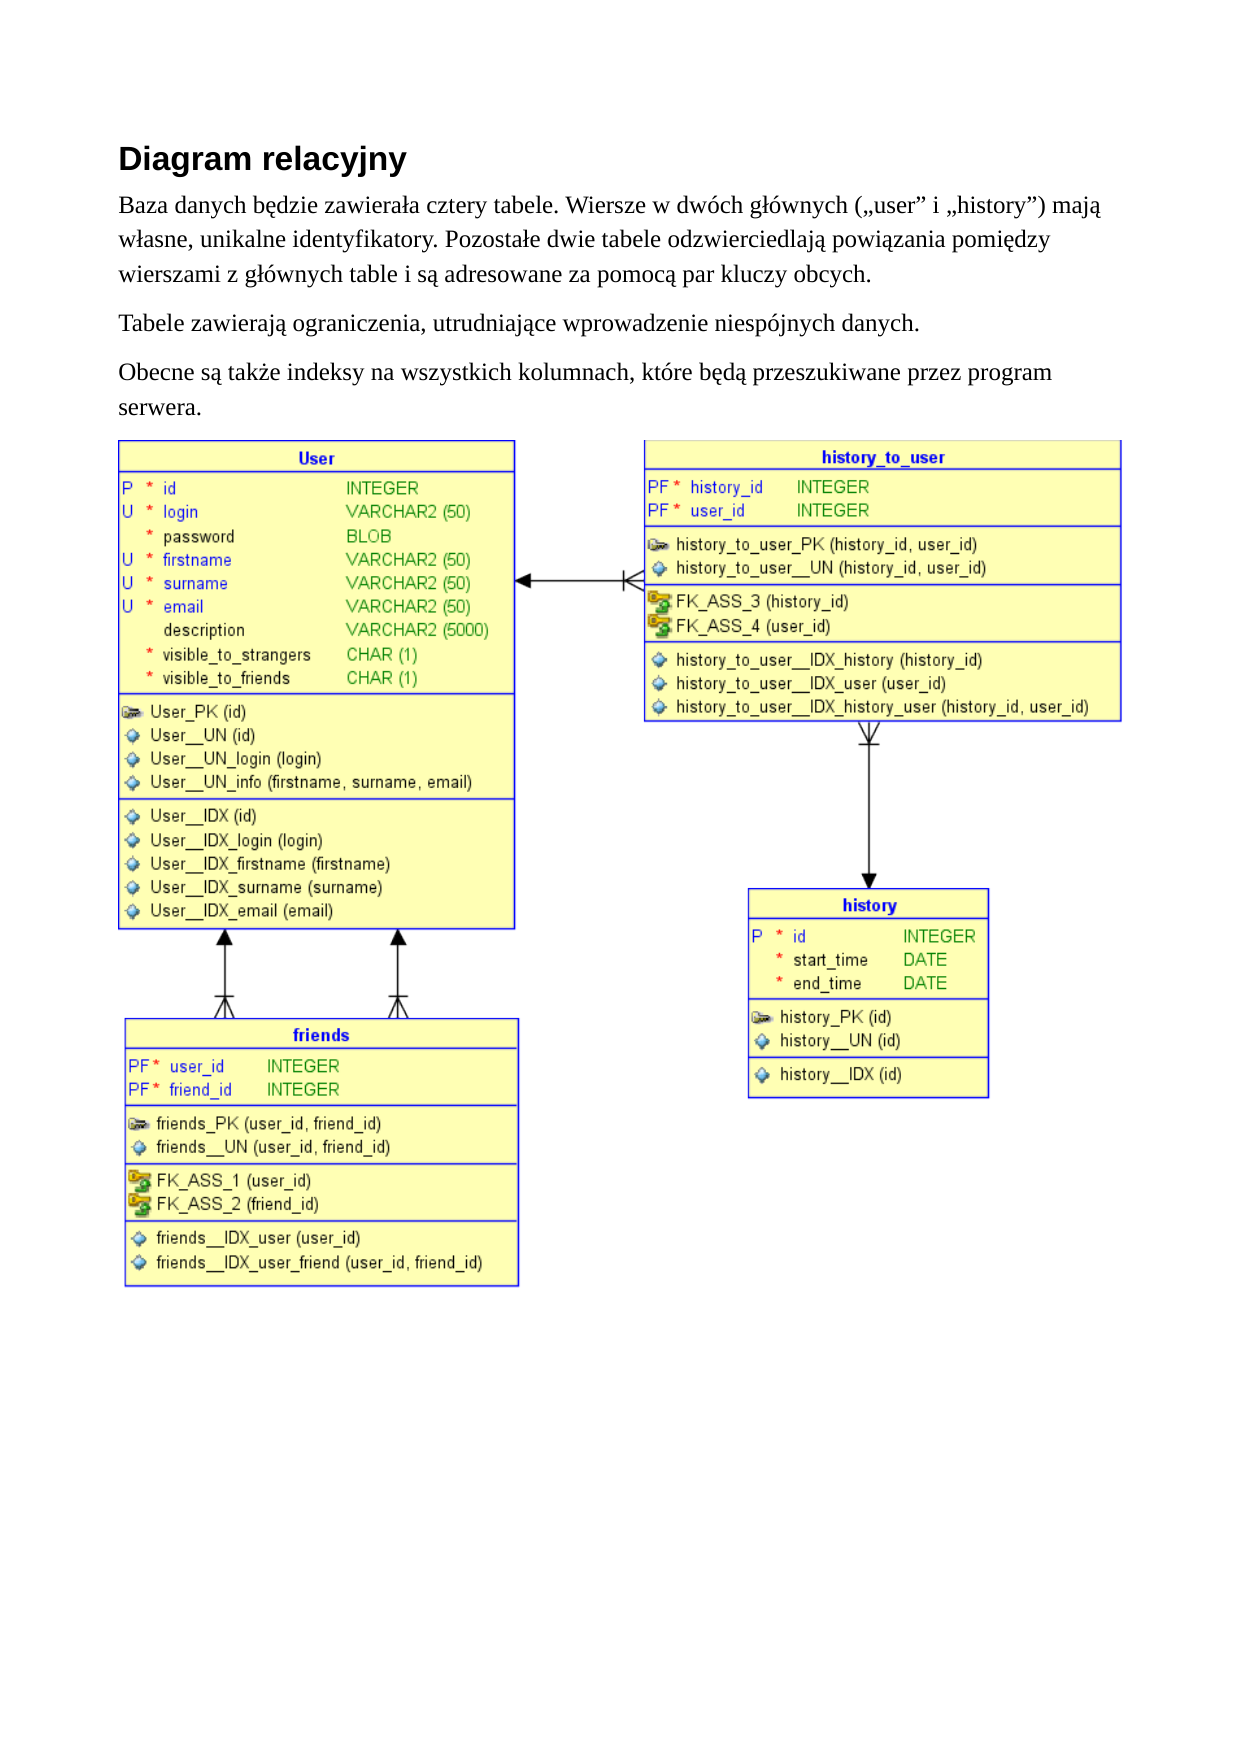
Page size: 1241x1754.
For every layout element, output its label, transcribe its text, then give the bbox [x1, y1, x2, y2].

text Baza danych będzie zawierała cztery tabele. Wiersze w dwóch głównych („user” i „history”) mają własne, unikalne identyfikatory. Pozostałe dwie tabele odzwierciedlają powiązania pomiędzy wierszami z głównych table i są adresowane za pomocą par kluczy obcych. [118, 190, 1122, 288]
picture [118, 440, 1123, 1288]
subtitle Diagram relacyjny [118, 139, 1122, 178]
text Obecne są także indeksy na wszystkich kolumnach, które będą przeszukiwane przez program serwera. [118, 357, 1122, 420]
text Tabele zawierają ograniczenia, utrudniające wprowadzenie niespójnych danych. [118, 308, 1122, 337]
